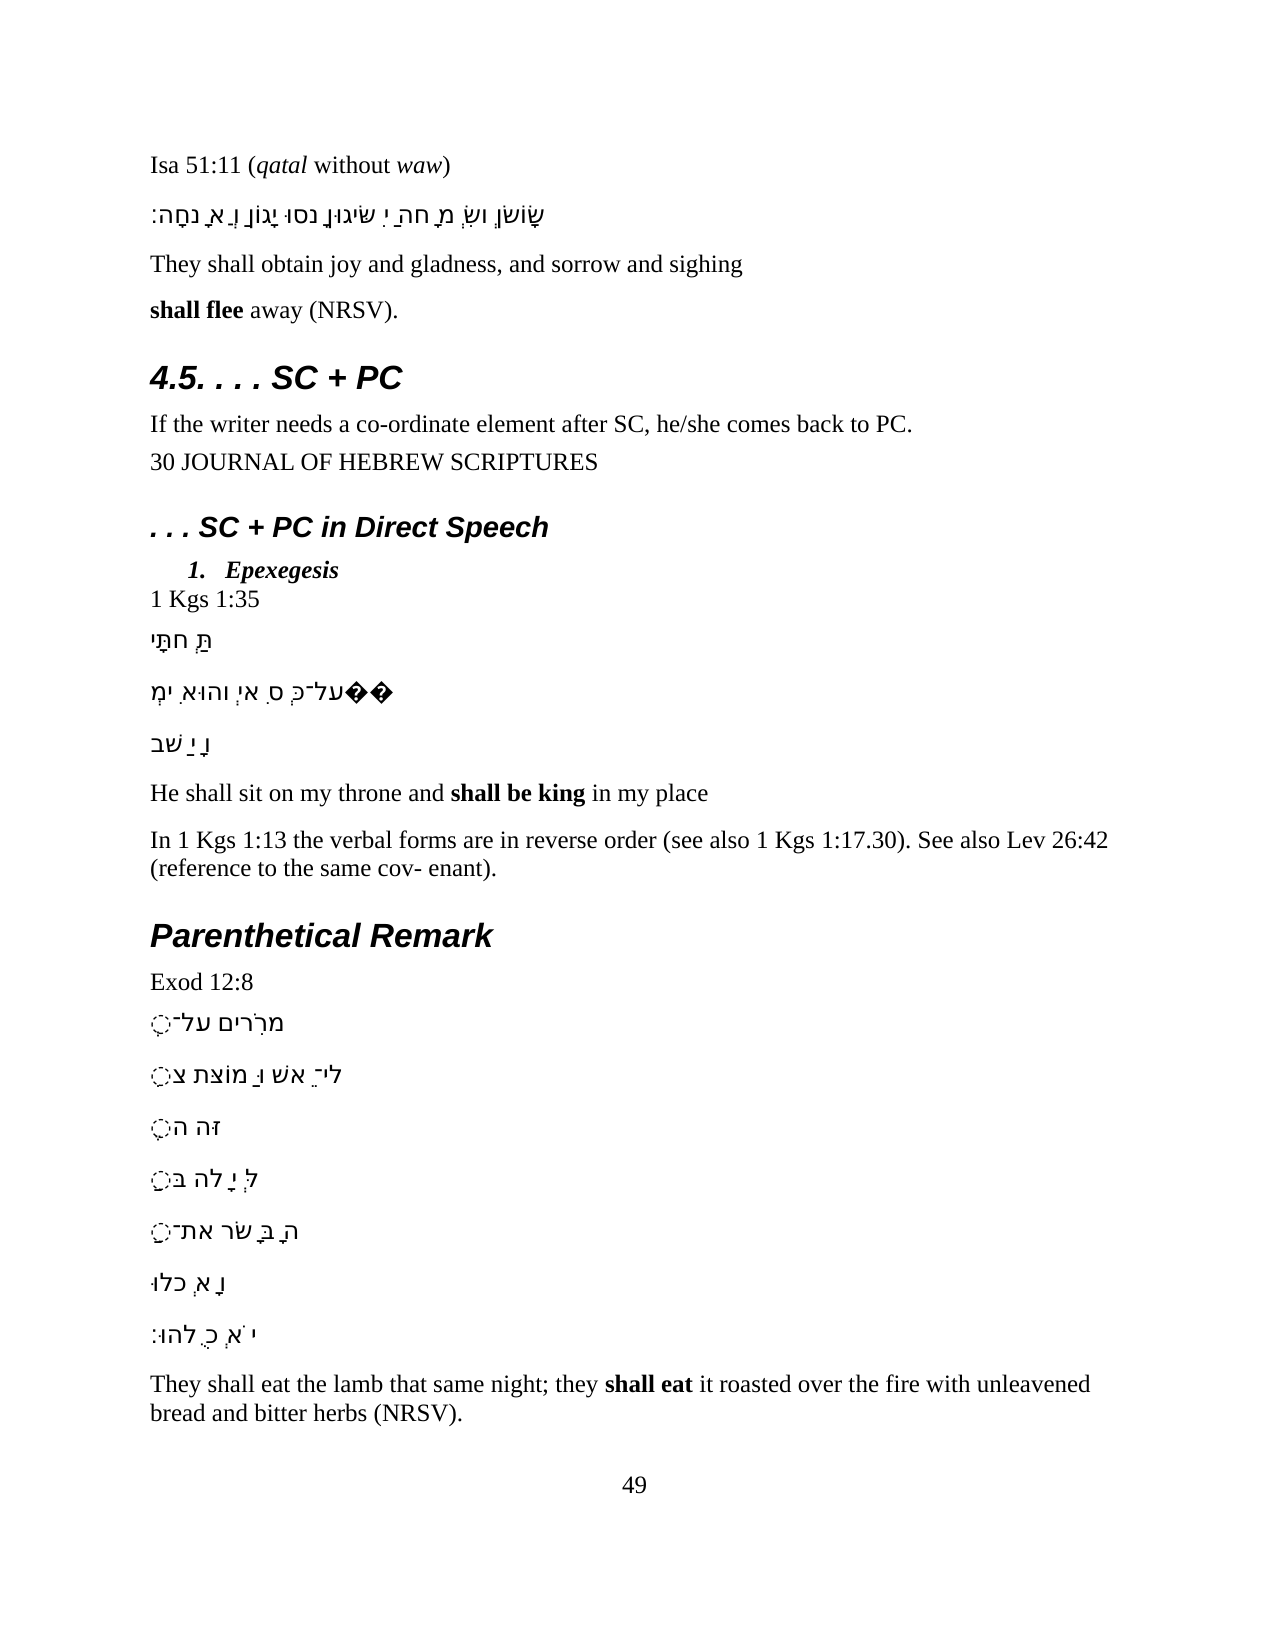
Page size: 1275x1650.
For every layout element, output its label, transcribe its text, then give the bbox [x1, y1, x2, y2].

text He shall sit on my throne and shall be king in my place [150, 778, 1125, 807]
text ַה ָבּ ָשׂר את־ [150, 1213, 1125, 1247]
subtitle 4.5. . . . SC + PC [150, 358, 1125, 397]
text ְמרִֹרים ﬠל־ [150, 1005, 1125, 1039]
text 1 Kgs 1:35 [150, 584, 1125, 613]
text They shall eat the lamb that same night; they shall eat it roasted over the fire with unleavened bread and bitter herbs (NRSV). [150, 1369, 1125, 1426]
text ִלי־ ֵאשׁ וּ ַמוֹצּת צ [150, 1057, 1125, 1091]
text ַלּ ְי ָלה בּ [150, 1161, 1125, 1195]
text ﬠל־כּ ְס ִאי ְוהוּא ִימְ�� [150, 674, 1125, 708]
text ֶזּה ה [150, 1109, 1125, 1143]
text In 1 Kgs 1:13 the verbal forms are in reverse order (see also 1 Kgs 1:17.30). See also Lev 26:42 (reference to the same cov- enant). [150, 825, 1125, 882]
text ו ָי ַשׁב [150, 726, 1125, 760]
subtitle Parenthetical Remark [150, 916, 1125, 955]
text תַּ ְחתָּי [150, 622, 1125, 656]
text Isa 51:11 (qatal without waw) [150, 150, 1125, 179]
text ו ָא ְכלוּ [150, 1265, 1125, 1299]
text If the writer needs a co-ordinate element after SC, he/she comes back to PC. [150, 409, 1125, 438]
text shall flee away (NRSV). [150, 295, 1125, 324]
list Epexegesis [187, 556, 1125, 584]
text שָׂוֹשׂן ְושִׂ ְמ ָחה ַי ִשּׂיגוּן ָנסוּ יָגוֹן ַו ֲא ָנחָה׃ [150, 197, 1125, 231]
text י ֹא ְכ ֻלהוּ׃ [150, 1317, 1125, 1351]
subtitle . . . SC + PC in Direct Speech [150, 509, 1125, 543]
text They shall obtain joy and gladness, and sorrow and sighing [150, 249, 1125, 277]
text 30 JOURNAL OF HEBREW SCRIPTURES [150, 447, 1125, 476]
text Exod 12:8 [150, 967, 1125, 996]
